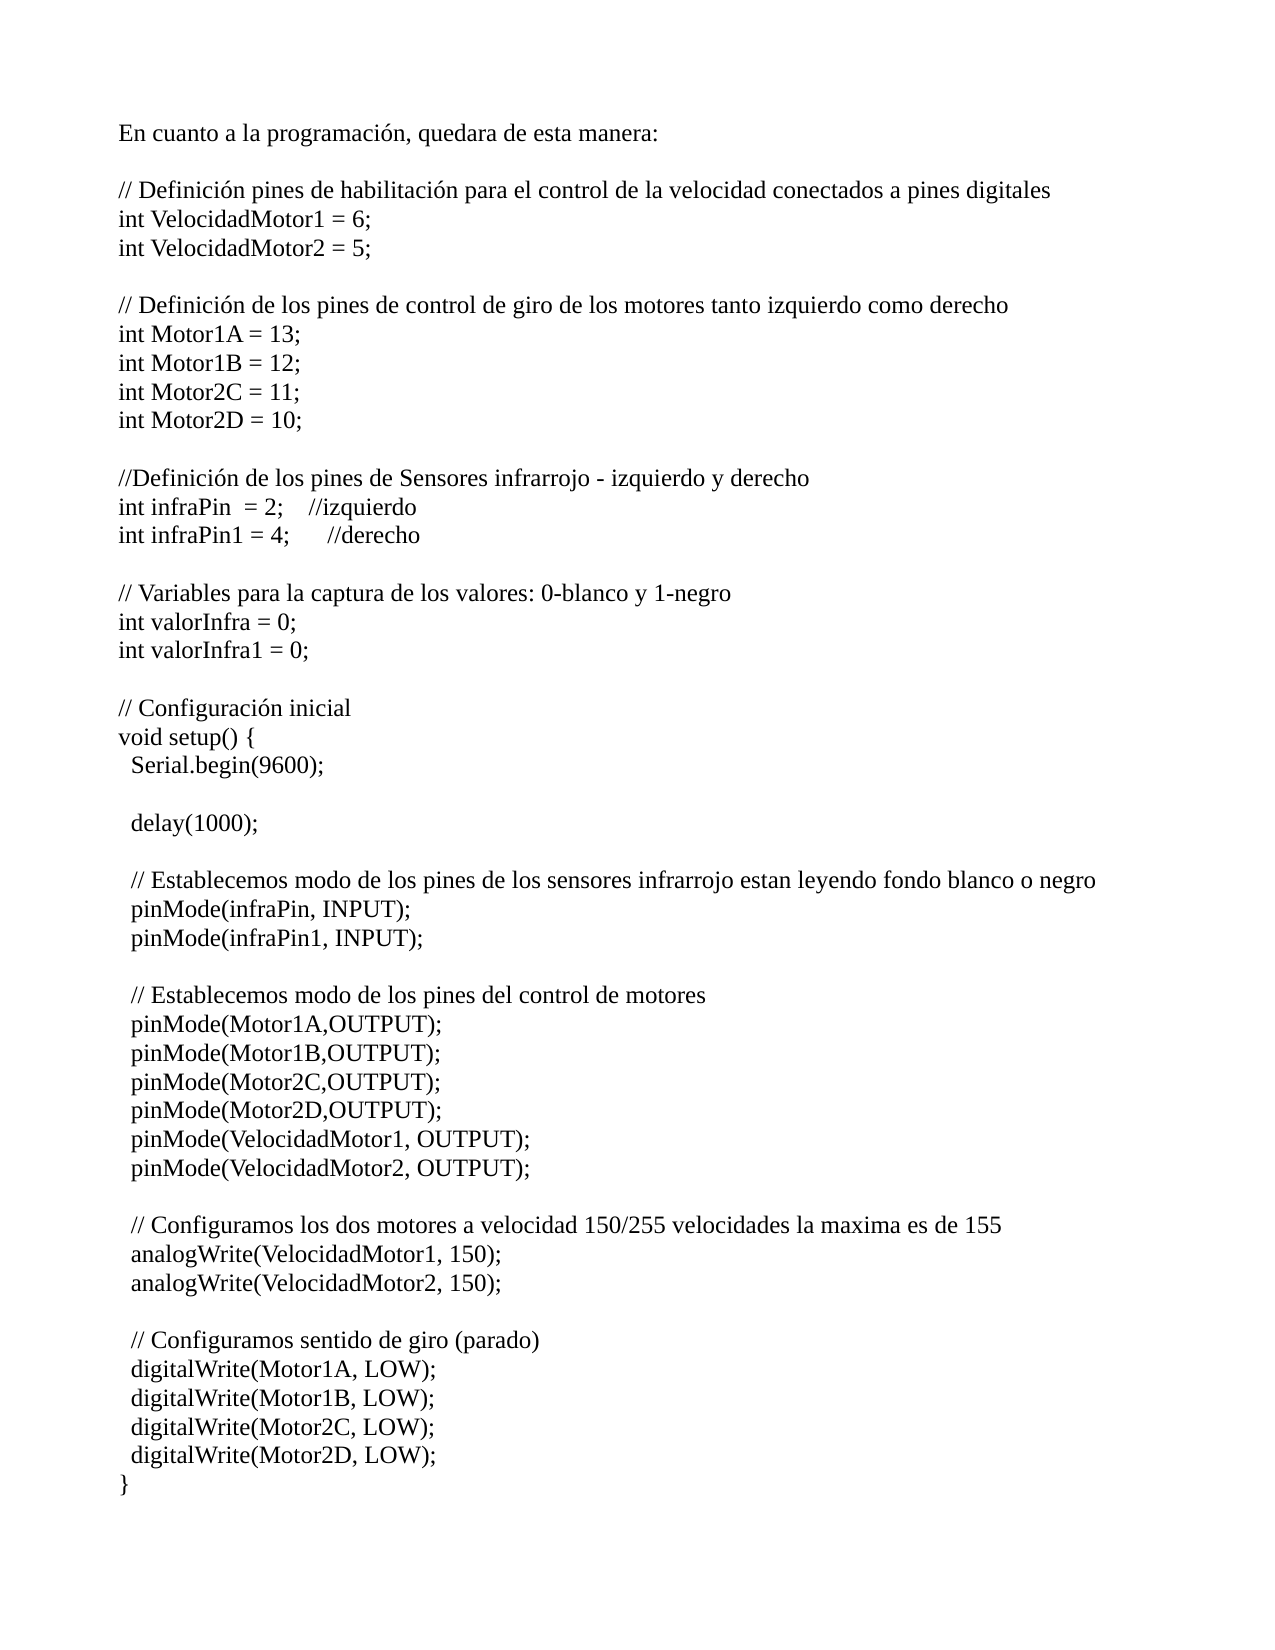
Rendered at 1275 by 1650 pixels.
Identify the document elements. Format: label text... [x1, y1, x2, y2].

text // Definición de los pines de control de giro de los motores tanto izquierdo como derecho [118, 291, 1157, 319]
text digitalWrite(Motor2C, LOW); [118, 1412, 1157, 1441]
text En cuanto a la programación, quedara de esta manera: [118, 118, 1157, 147]
text int infraPin = 2; //izquierdo [118, 492, 1157, 521]
text digitalWrite(Motor1A, LOW); [118, 1354, 1157, 1383]
text // Configuramos sentido de giro (parado) [118, 1326, 1157, 1354]
text analogWrite(VelocidadMotor2, 150); [118, 1268, 1157, 1297]
text pinMode(Motor2D,OUTPUT); [118, 1096, 1157, 1124]
text pinMode(VelocidadMotor2, OUTPUT); [118, 1153, 1157, 1182]
text } [118, 1469, 1157, 1498]
text pinMode(VelocidadMotor1, OUTPUT); [118, 1124, 1157, 1153]
text int Motor1B = 12; [118, 348, 1157, 377]
text digitalWrite(Motor1B, LOW); [118, 1383, 1157, 1412]
text // Configuramos los dos motores a velocidad 150/255 velocidades la maxima es de 155 [118, 1211, 1157, 1239]
text int Motor2D = 10; [118, 406, 1157, 434]
text // Establecemos modo de los pines de los sensores infrarrojo estan leyendo fondo blanco o negro [118, 866, 1157, 894]
text pinMode(Motor2C,OUTPUT); [118, 1067, 1157, 1096]
text pinMode(Motor1A,OUTPUT); [118, 1009, 1157, 1038]
text pinMode(infraPin, INPUT); [118, 894, 1157, 923]
text Serial.begin(9600); [118, 751, 1157, 779]
text int valorInfra = 0; [118, 607, 1157, 636]
text // Definición pines de habilitación para el control de la velocidad conectados a pines digitales [118, 176, 1157, 204]
text // Configuración inicial [118, 693, 1157, 722]
text delay(1000); [118, 808, 1157, 837]
text int infraPin1 = 4; //derecho [118, 521, 1157, 549]
text // Establecemos modo de los pines del control de motores [118, 981, 1157, 1009]
text int Motor1A = 13; [118, 319, 1157, 348]
text pinMode(infraPin1, INPUT); [118, 923, 1157, 952]
text int Motor2C = 11; [118, 377, 1157, 406]
text int valorInfra1 = 0; [118, 636, 1157, 664]
text //Definición de los pines de Sensores infrarrojo - izquierdo y derecho [118, 463, 1157, 492]
text int VelocidadMotor2 = 5; [118, 233, 1157, 262]
text analogWrite(VelocidadMotor1, 150); [118, 1239, 1157, 1268]
text int VelocidadMotor1 = 6; [118, 204, 1157, 233]
text pinMode(Motor1B,OUTPUT); [118, 1038, 1157, 1067]
text // Variables para la captura de los valores: 0-blanco y 1-negro [118, 578, 1157, 607]
text void setup() { [118, 722, 1157, 751]
text digitalWrite(Motor2D, LOW); [118, 1441, 1157, 1469]
